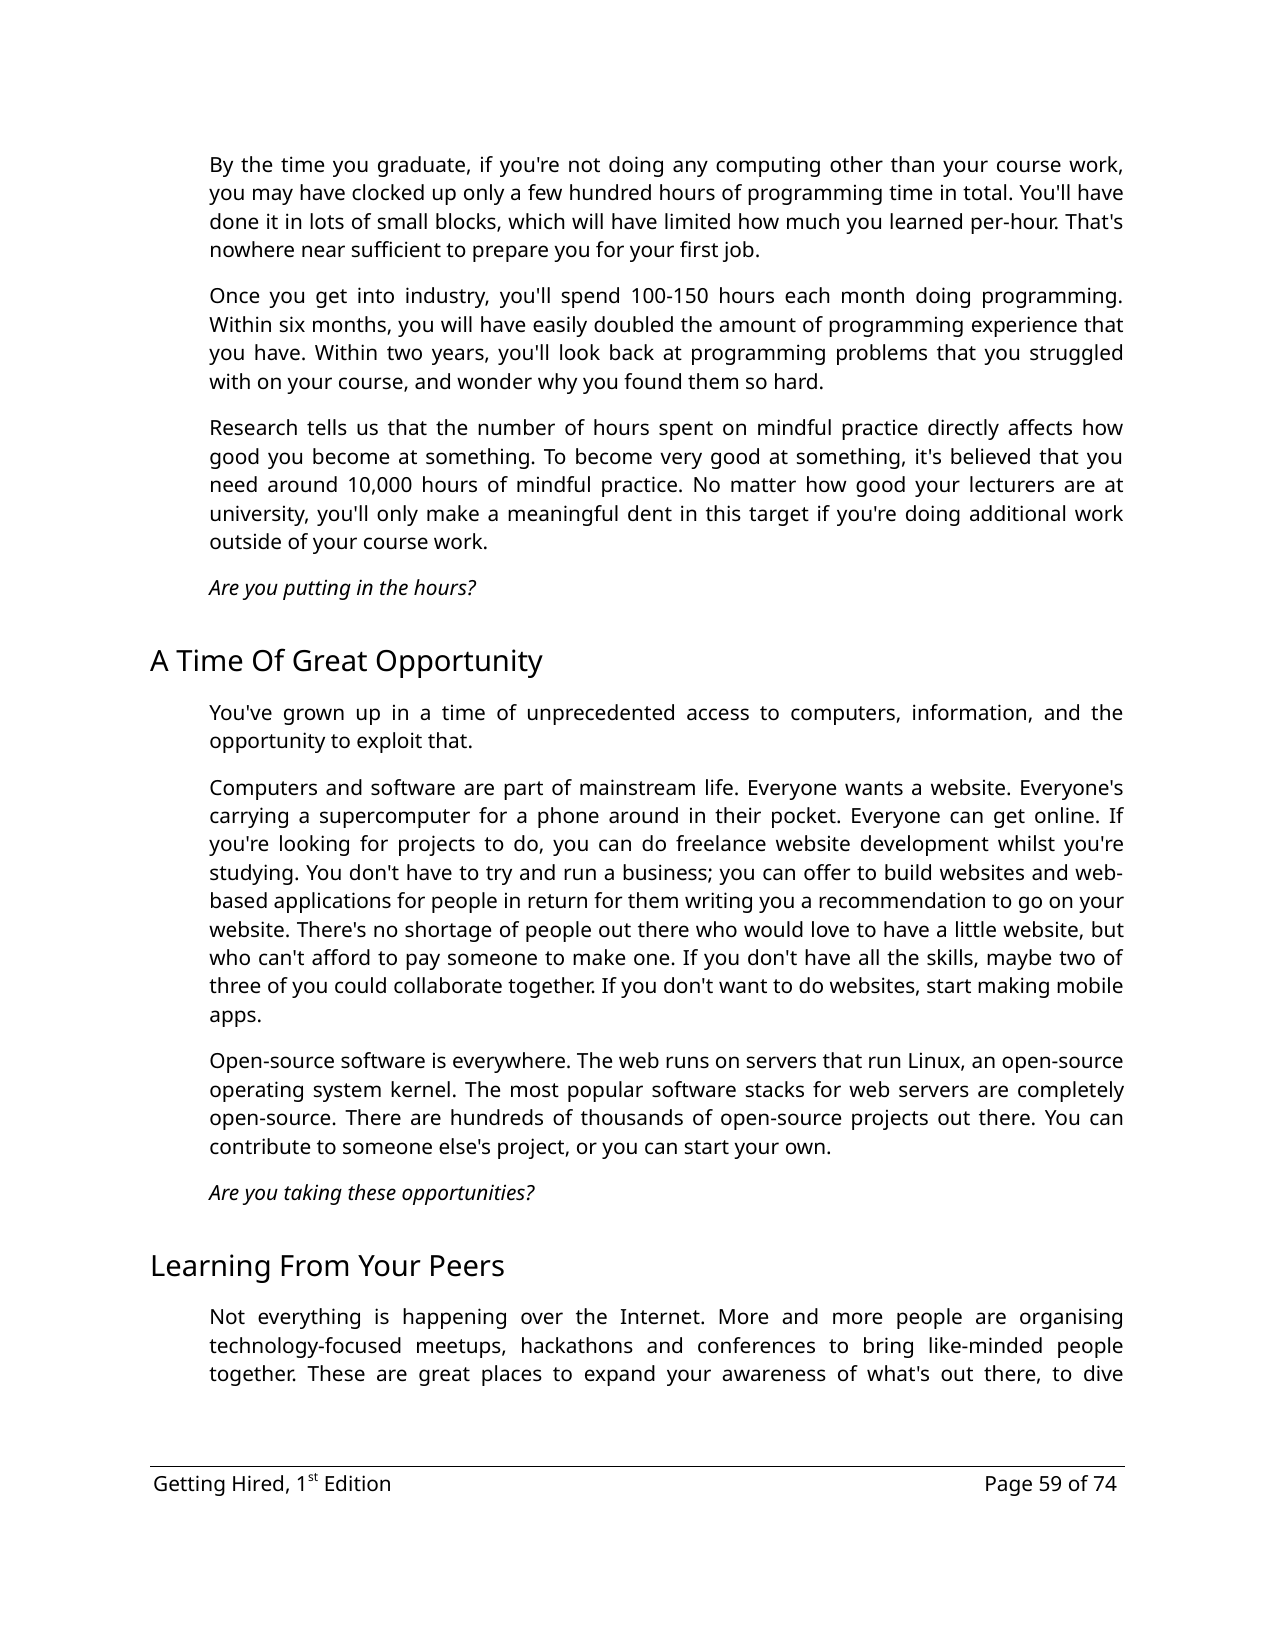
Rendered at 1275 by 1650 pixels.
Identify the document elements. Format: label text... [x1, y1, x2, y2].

text Once you get into industry, you'll spend 100-150 hours each month doing programming. Within six months, you will have easily doubled the amount of programming experience that you have. Within two years, you'll look back at programming problems that you struggled with on your course, and wonder why you found them so hard. [209, 282, 1125, 395]
subtitle Learning From Your Peers [150, 1245, 1125, 1285]
text You've grown up in a time of unprecedented access to computers, information, and the opportunity to exploit that. [209, 698, 1125, 755]
text Open-source software is everywhere. The web runs on servers that run Linux, an open-source operating system kernel. The most popular software stacks for web servers are completely open-source. There are hundreds of thousands of open-source projects out there. You can contribute to someone else's project, or you can start your own. [209, 1046, 1125, 1160]
text Not everything is happening over the Internet. More and more people are organising technology-focused meetups, hackathons and conferences to bring like-minded people together. These are great places to expand your awareness of what's out there, to dive [209, 1302, 1125, 1388]
text By the time you graduate, if you're not doing any computing other than your course work, you may have clocked up only a few hundred hours of programming time in total. You'll have done it in lots of small blocks, which will have limited how much you learned per-hour. That's nowhere near sufficient to prepare you for your first job. [209, 150, 1125, 264]
subtitle A Time Of Great Opportunity [150, 640, 1125, 680]
text Computers and software are part of mainstream life. Everyone wants a website. Everyone's carrying a supercomputer for a phone around in their pocket. Everyone can get online. If you're looking for projects to do, you can do freelance website development whilst you're studying. You don't have to try and run a business; you can offer to build websites and web-based applications for people in return for them writing you a recommendation to go on your website. There's no shortage of people out there who would love to have a little website, but who can't afford to pay someone to make one. If you don't have all the skills, maybe two of three of you could collaborate together. If you don't want to do websites, start making mobile apps. [209, 773, 1125, 1028]
text Are you putting in the hours? [209, 573, 1125, 602]
text Research tells us that the number of hours spent on mindful practice directly affects how good you become at something. To become very good at something, it's believed that you need around 10,000 hours of mindful practice. No matter how good your lecturers are at university, you'll only make a meaningful dent in this target if you're doing additional work outside of your course work. [209, 413, 1125, 556]
text Are you taking these opportunities? [209, 1178, 1125, 1207]
